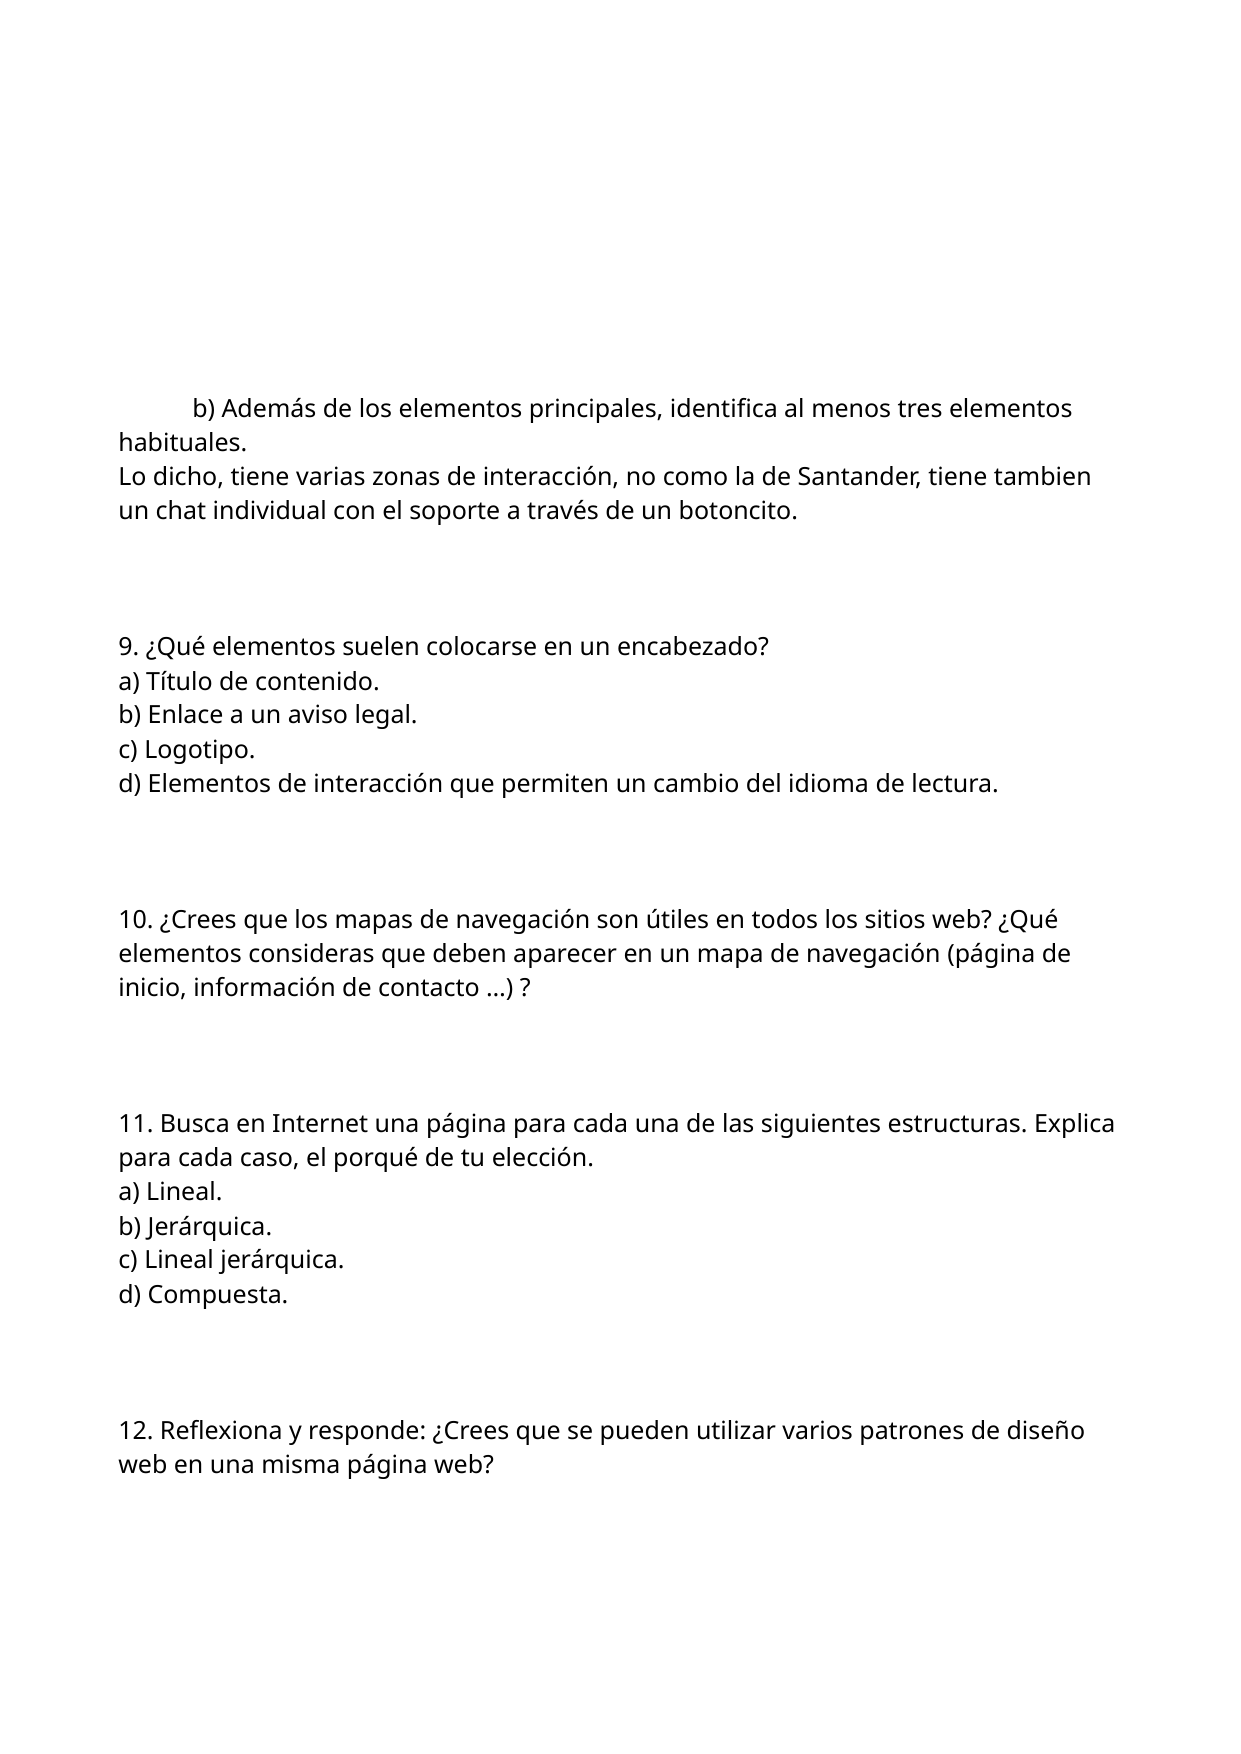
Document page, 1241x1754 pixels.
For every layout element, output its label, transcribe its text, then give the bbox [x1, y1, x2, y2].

text 12. Reflexiona y responde: ¿Crees que se pueden utilizar varios patrones de diseño web en una misma página web? [118, 1412, 1122, 1481]
text b) Jerárquica. [118, 1208, 1122, 1242]
text a) Lineal. [118, 1174, 1122, 1208]
text b) Además de los elementos principales, identifica al menos tres elementos habituales. [118, 391, 1122, 459]
text Lo dicho, tiene varias zonas de interacción, no como la de Santander, tiene tambien un chat individual con el soporte a través de un botoncito. [118, 459, 1122, 527]
text a) Título de contenido. [118, 663, 1122, 697]
text b) Enlace a un aviso legal. [118, 697, 1122, 731]
text 9. ¿Qué elementos suelen colocarse en un encabezado? [118, 629, 1122, 663]
text 10. ¿Crees que los mapas de navegación son útiles en todos los sitios web? ¿Qué elementos consideras que deben aparecer en un mapa de navegación (página de inicio, información de contacto …) ? [118, 902, 1122, 1004]
text c) Lineal jerárquica. [118, 1242, 1122, 1276]
text 11. Busca en Internet una página para cada una de las siguientes estructuras. Explica para cada caso, el porqué de tu elección. [118, 1106, 1122, 1174]
text d) Elementos de interacción que permiten un cambio del idioma de lectura. [118, 765, 1122, 799]
text d) Compuesta. [118, 1276, 1122, 1310]
text c) Logotipo. [118, 731, 1122, 765]
